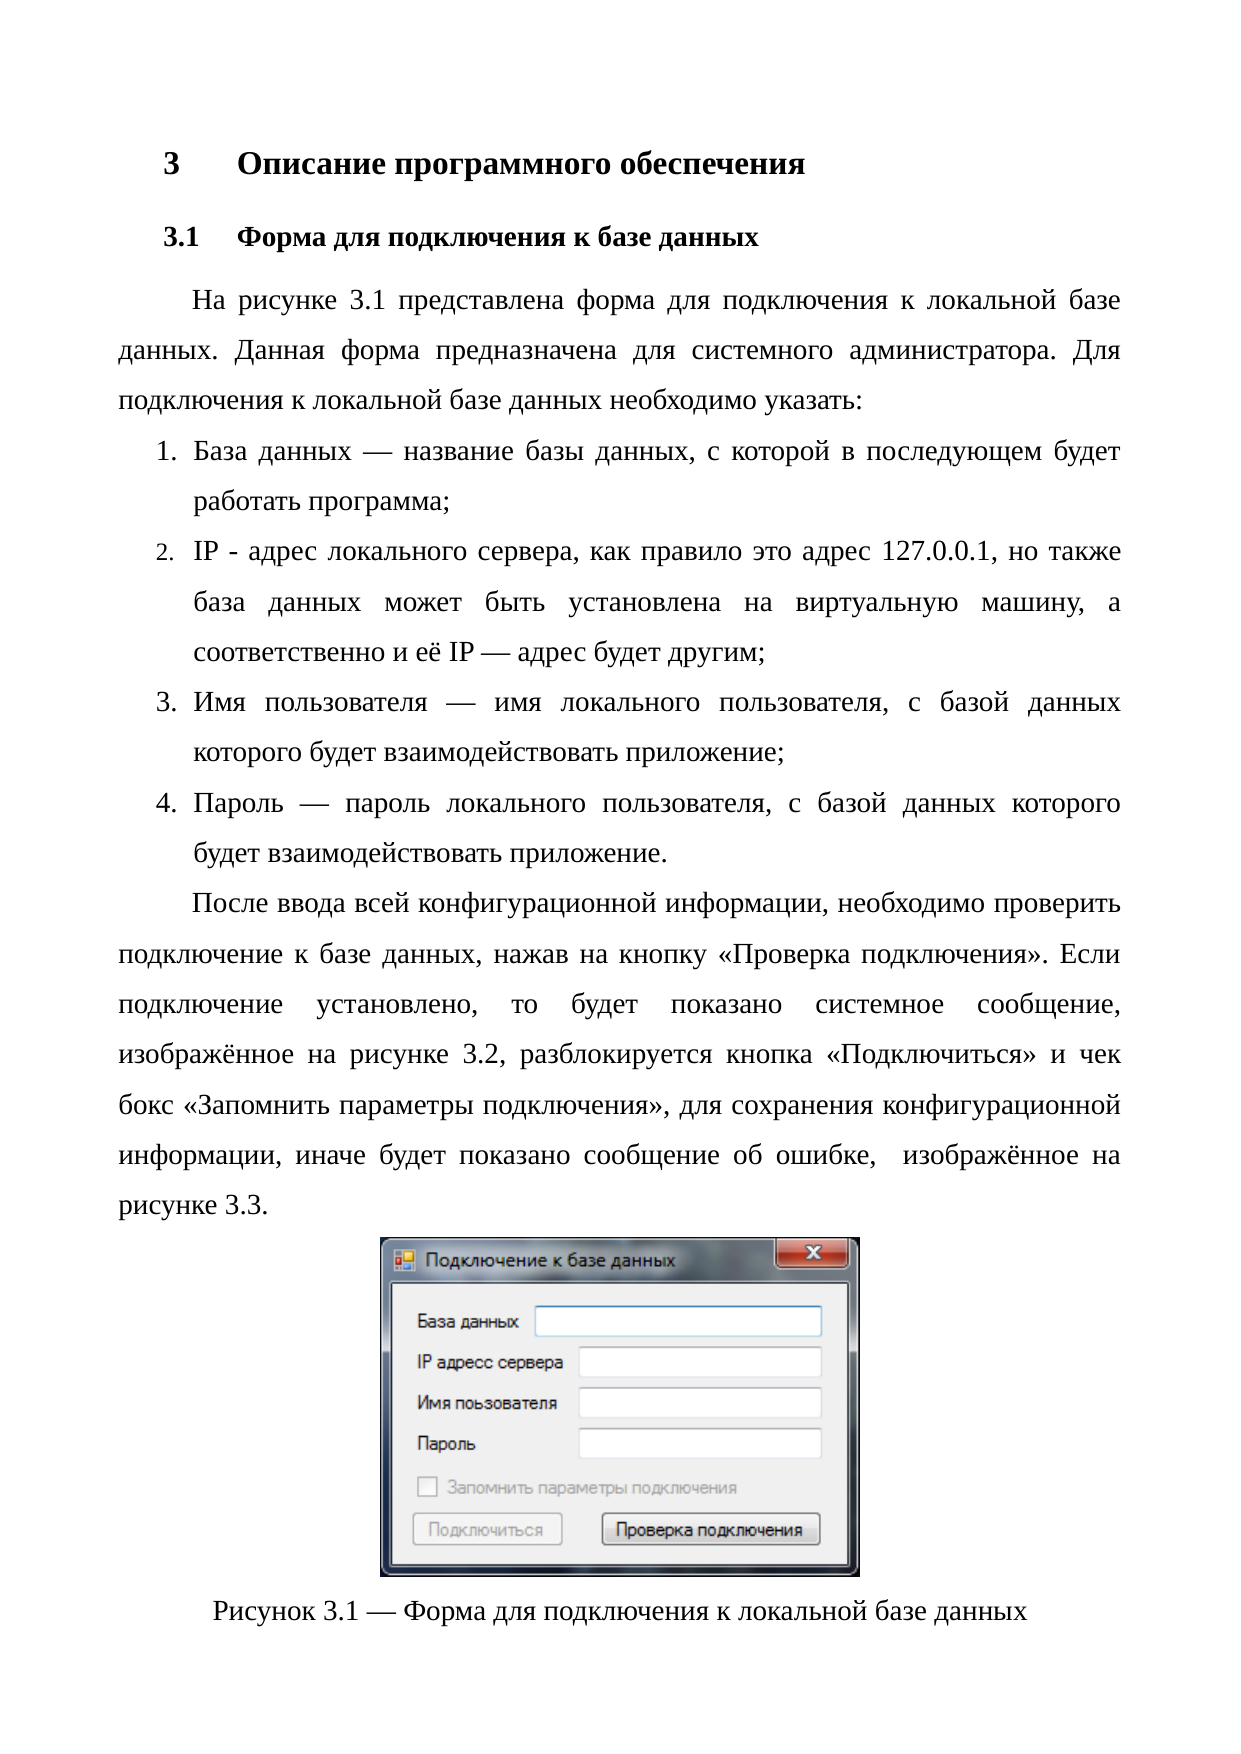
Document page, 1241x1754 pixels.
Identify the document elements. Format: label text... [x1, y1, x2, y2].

text После ввода всей конфигурационной информации, необходимо проверить подключение к базе данных, нажав на кнопку «Проверка подключения». Если подключение установлено, то будет показано системное сообщение, изображённое на рисунке 3.2, разблокируется кнопка «Подключиться» и чек бокс «Запомнить параметры подключения», для сохранения конфигурационной информации, иначе будет показано сообщение об ошибке, изображённое на рисунке 3.3. [118, 886, 1122, 1221]
subtitle 3.1 Форма для подключения к базе данных [118, 219, 1122, 252]
list База данных — название базы данных, с которой в последующем будет работать программа; [156, 433, 1122, 517]
subtitle 3 Описание программного обеспечения [118, 143, 1122, 181]
list IP - адрес локального сервера, как правило это адрес 127.0.0.1, но также база данных может быть установлена на виртуальную машину, а соответственно и её IP — адрес будет другим; [156, 533, 1122, 667]
text Рисунок 3.1 — Форма для подключения к локальной базе данных [118, 1238, 1122, 1627]
list Имя пользователя — имя локального пользователя, с базой данных которого будет взаимодействовать приложение; [156, 684, 1122, 768]
picture [380, 1237, 860, 1577]
text На рисунке 3.1 представлена форма для подключения к локальной базе данных. Данная форма предназначена для системного администратора. Для подключения к локальной базе данных необходимо указать: [118, 282, 1122, 416]
list Пароль — пароль локального пользователя, с базой данных которого будет взаимодействовать приложение. [156, 785, 1122, 869]
